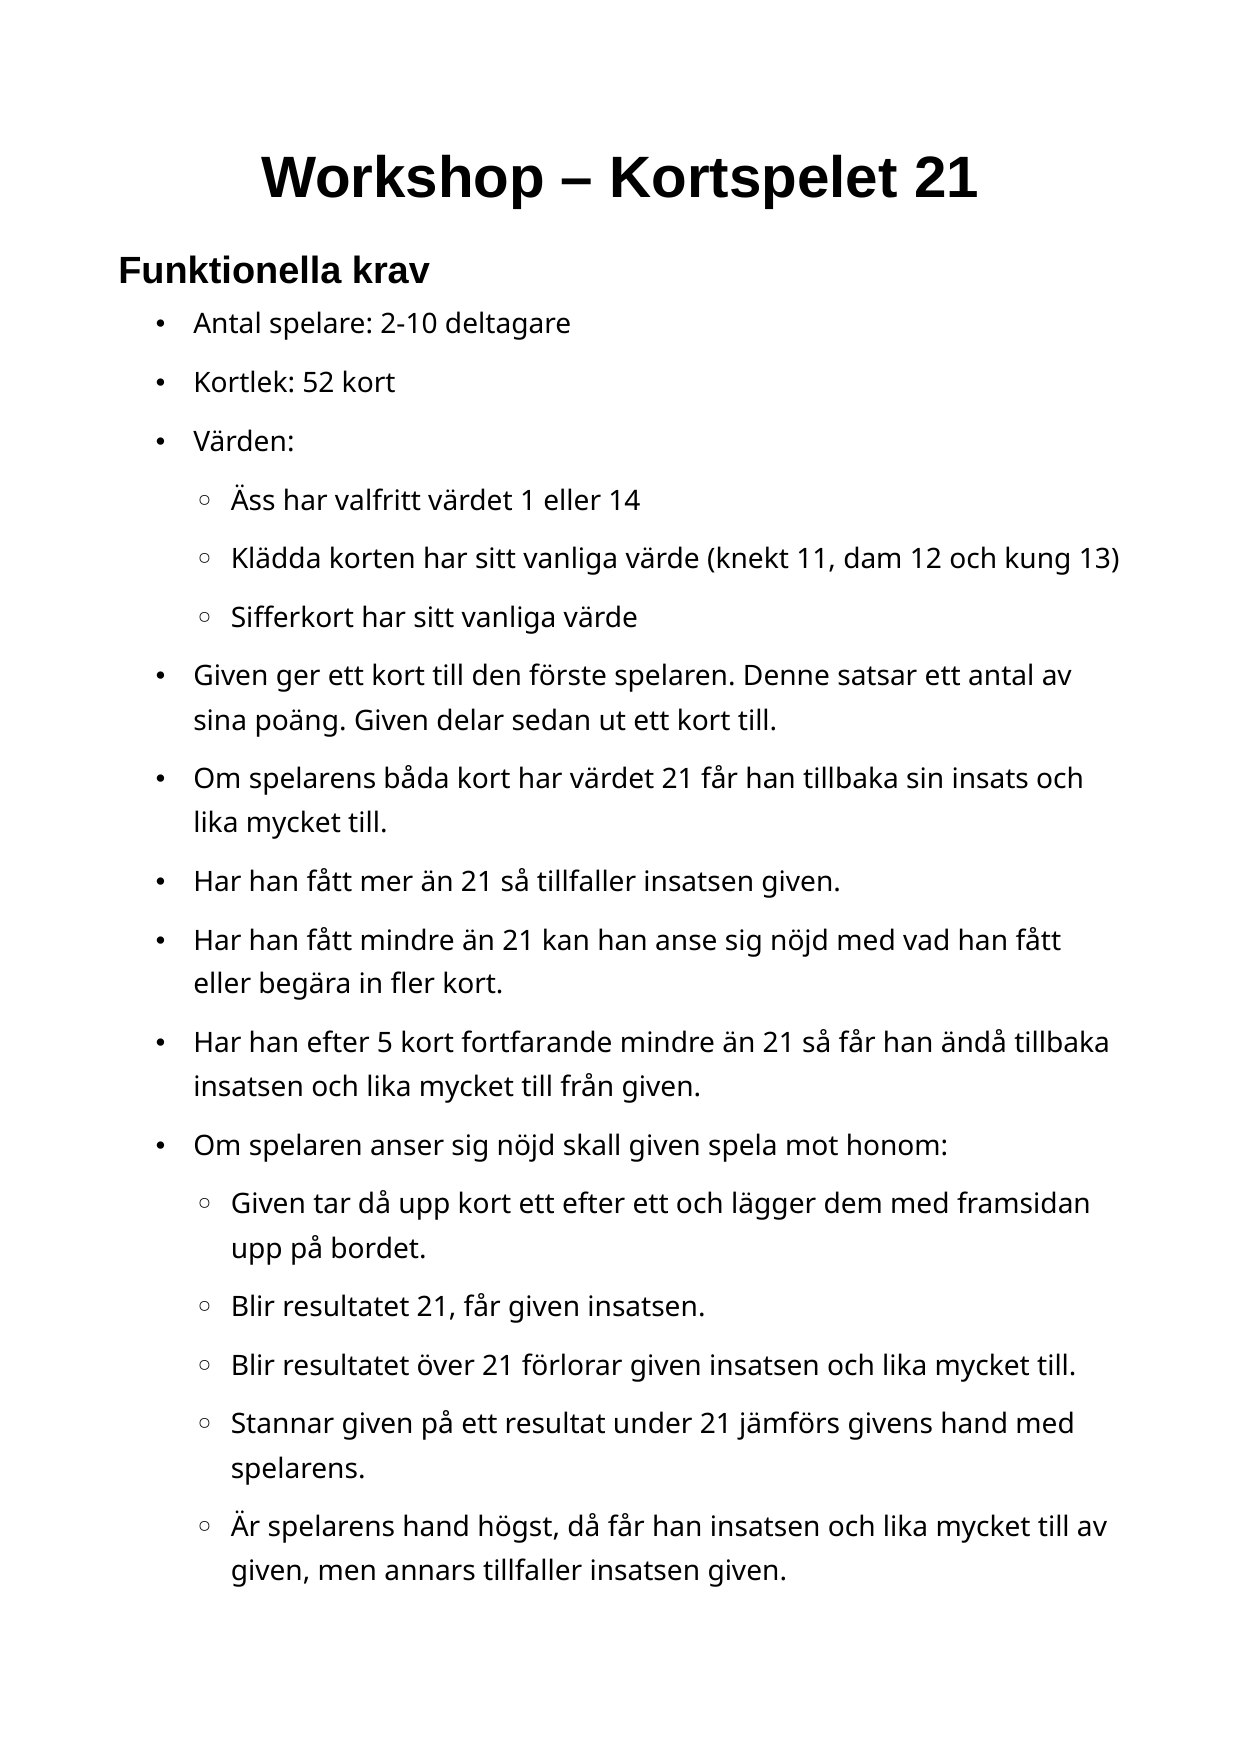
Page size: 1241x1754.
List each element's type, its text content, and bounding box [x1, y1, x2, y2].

list Blir resultatet över 21 förlorar given insatsen och lika mycket till. [193, 1345, 1122, 1383]
list Har han fått mer än 21 så tillfaller insatsen given. [156, 861, 1122, 899]
list Värden: [156, 421, 1122, 459]
list Äss har valfritt värdet 1 eller 14 [193, 480, 1122, 518]
list Om spelaren anser sig nöjd skall given spela mot honom: [156, 1125, 1122, 1163]
list Har han fått mindre än 21 kan han anse sig nöjd med vad han fått eller begära in fler kort. [156, 920, 1122, 1002]
list Blir resultatet 21, får given insatsen. [193, 1287, 1122, 1325]
list Kortlek: 52 kort [156, 362, 1122, 401]
list Är spelarens hand högst, då får han insatsen och lika mycket till av given, men annars tillfaller insatsen given. [193, 1507, 1122, 1589]
list Stannar given på ett resultat under 21 jämförs givens hand med spelarens. [193, 1404, 1122, 1486]
subtitle Funktionella krav [118, 248, 1122, 291]
list Om spelarens båda kort har värdet 21 får han tillbaka sin insats och lika mycket till. [156, 758, 1122, 841]
list Given ger ett kort till den förste spelaren. Denne satsar ett antal av sina poäng. Given delar sedan ut ett kort till. [156, 656, 1122, 738]
list Har han efter 5 kort fortfarande mindre än 21 så får han ändå tillbaka insatsen och lika mycket till från given. [156, 1022, 1122, 1105]
list Sifferkort har sitt vanliga värde [193, 597, 1122, 635]
list Given tar då upp kort ett efter ett och lägger dem med framsidan upp på bordet. [193, 1184, 1122, 1266]
list Antal spelare: 2-10 deltagare [156, 304, 1122, 342]
title Workshop – Kortspelet 21 [118, 143, 1122, 210]
list Klädda korten har sitt vanliga värde (knekt 11, dam 12 och kung 13) [193, 538, 1122, 577]
